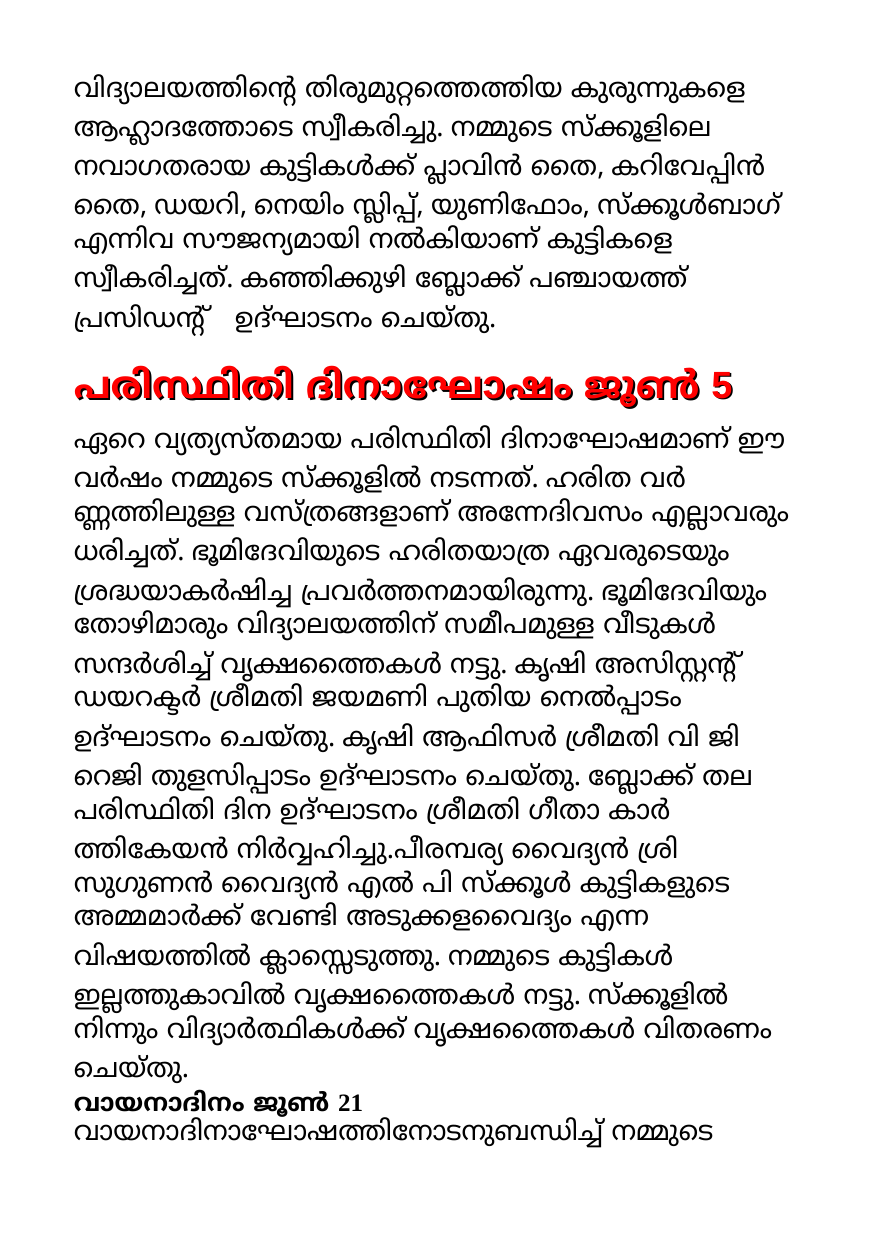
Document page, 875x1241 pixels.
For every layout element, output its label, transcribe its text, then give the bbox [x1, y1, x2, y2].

text വിദ്യാലയത്തിന്റെ തിരുമുറ്റത്തെത്തിയ കുരുന്നുകളെ ആഹ്ലാദത്തോടെ സ്വീകരിച്ചു. നമ്മുടെ സ്ക്കൂളിലെ നവാഗതരായ കുട്ടികള്‍ക്ക് പ്ലാവിന്‍ തൈ, കറിവേപ്പിന്‍ തൈ, ഡയറി, നെയിം സ്ലിപ്പ്, യുണിഫോം, സ്ക്കൂള്‍ബാഗ് എന്നിവ സൗജന്യമായി നല്‍കിയാണ് കുട്ടികളെ സ്വീകരിച്ചത്. കഞ്ഞിക്കുഴി ബ്ലോക്ക് പഞ്ചായത്ത് പ്രസിഡന്റ് ഉദ്ഘാടനം ചെയ്തു. [73, 73, 801, 337]
text ഏറെ വ്യത്യസ്തമായ പരിസ്ഥിതി ദിനാഘോഷമാണ് ഈ വര്‍ഷം നമ്മുടെ സ്ക്കൂളില്‍ നടന്നത്. ഹരിത വര്‍ണ്ണത്തിലുള്ള വസ്ത്രങ്ങളാണ് അന്നേദിവസം എല്ലാവരും ധരിച്ചത്. ഭൂമിദേവിയുടെ ഹരിതയാത്ര ഏവരുടെയും ശ്രദ്ധയാകര്‍ഷിച്ച പ്രവര്‍ത്തനമായിരുന്നു. ഭൂമിദേവിയും തോഴിമാരും വിദ്യാലയത്തിന് സമീപമുള്ള വീടുകള്‍ സന്ദര്‍ശിച്ച് വൃക്ഷത്തൈകള്‍ നട്ടു. കൃഷി അസിസ്റ്റന്റ് ഡയറക്ടര്‍ ശ്രീമതി ജയമണി പുതിയ നെല്‍പ്പാടം ഉദ്ഘാടനം ചെയ്തു. കൃഷി ആഫിസര്‍ ശ്രീമതി വി ജി റെജി തുളസിപ്പാടം ഉദ്ഘാടനം ചെയ്തു. ബ്ലോക്ക് തല പരിസ്ഥിതി ദിന ഉദ്ഘാടനം ശ്രീമതി ഗീതാ കാര്‍ത്തികേയന്‍ നിര്‍വ്വഹിച്ചു.പീരമ്പര്യ വൈദ്യന്‍ ശ്രി സുഗുണന്‍ വൈദ്യന്‍ എല്‍ പി സ്ക്കൂള്‍ കുട്ടികളുടെ അമ്മമാര്‍ക്ക് വേണ്ടി അടുക്കളവൈദ്യം എന്ന വിഷയത്തില്‍ ക്ലാസ്സെടുത്തു. നമ്മുടെ കുട്ടികള്‍ ഇല്ലത്തുകാവില്‍ വൃക്ഷത്തൈകള്‍ നട്ടു. സ്ക്കൂളില്‍ നിന്നും വിദ്യാര്‍ത്ഥികള്‍ക്ക് വൃക്ഷത്തൈകള്‍ വിതരണം ചെയ്തു. [73, 425, 801, 1088]
text വായനാദിനാഘോഷത്തിനോടനുബന്ധിച്ച് നമ്മുടെ [73, 1117, 801, 1151]
text വായനാദിനം ജൂണ്‍ 21 [73, 1088, 801, 1117]
subtitle പരിസ്ഥിതി ദിനാഘോഷം ജൂണ്‍ 5 [73, 362, 801, 412]
